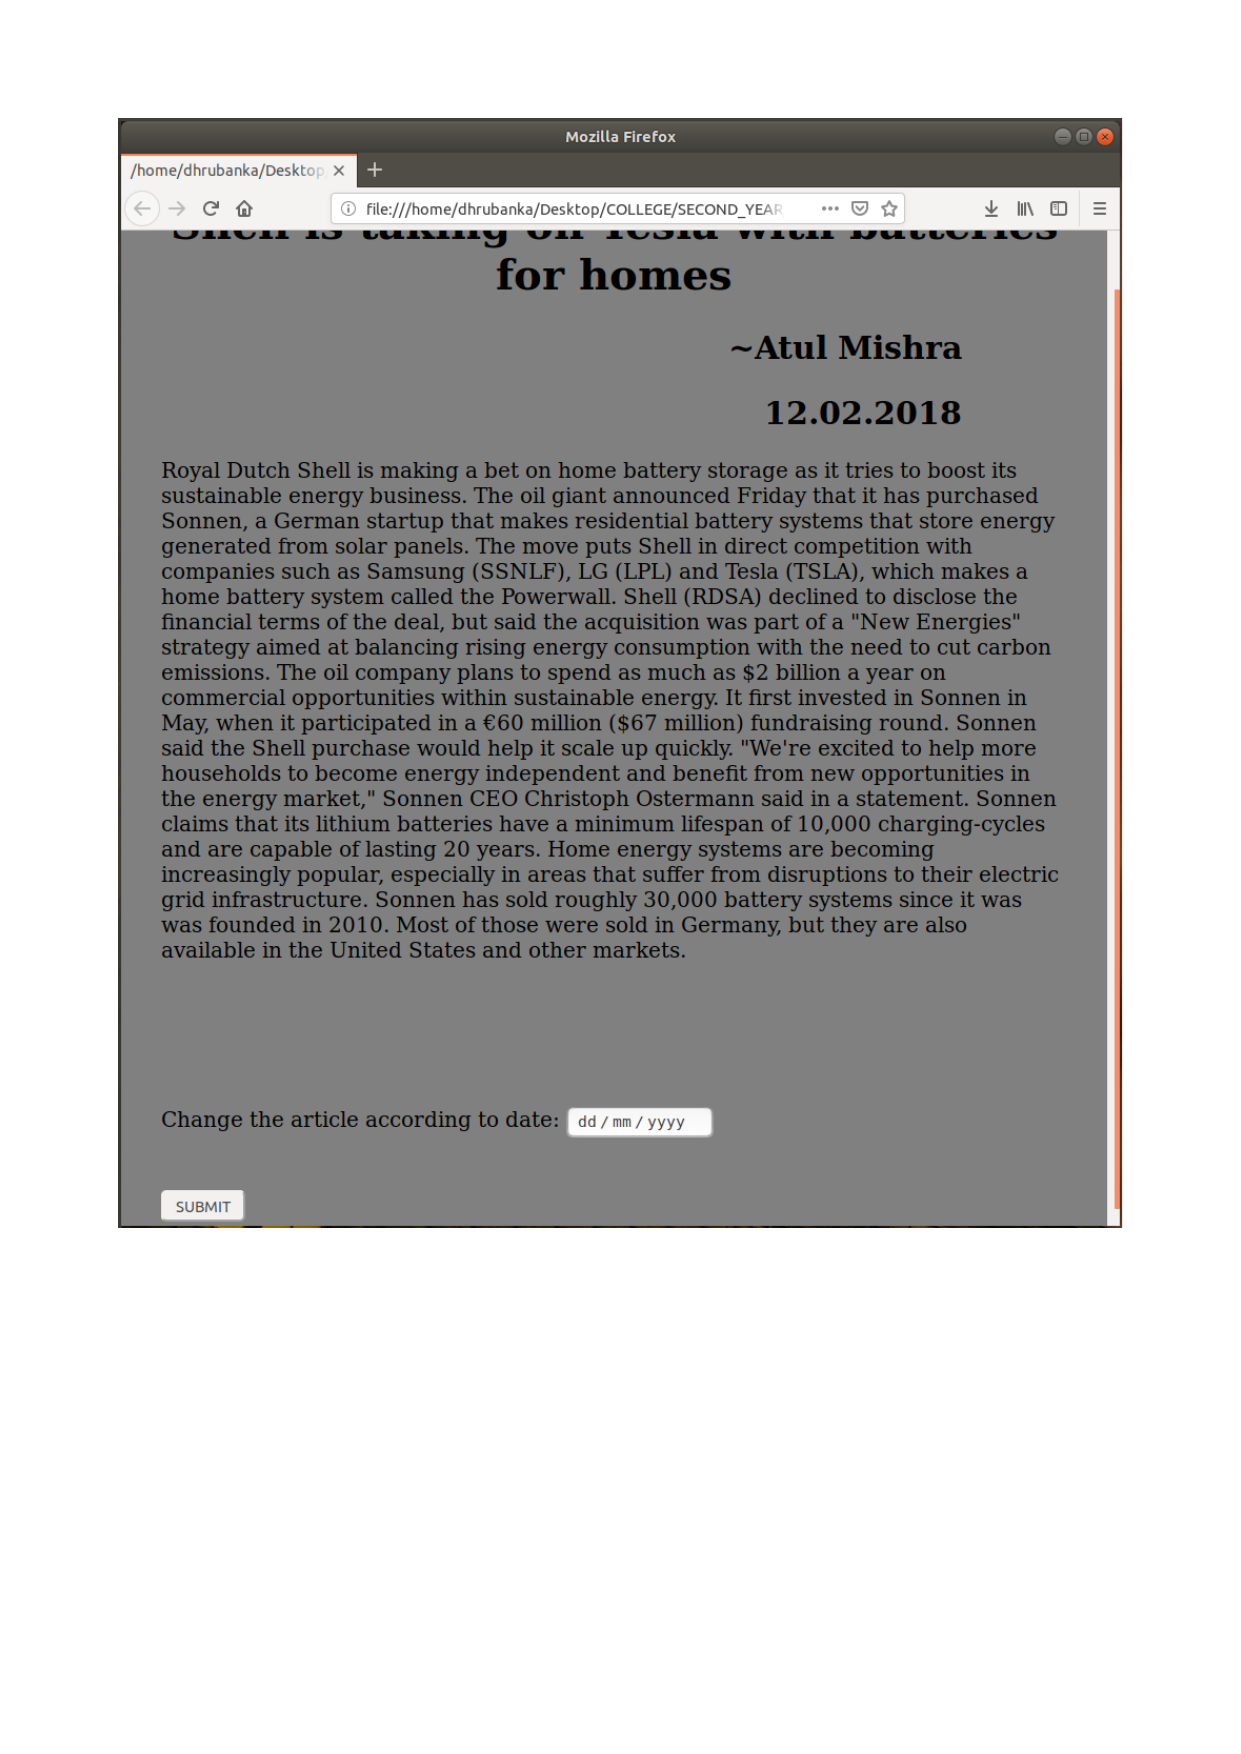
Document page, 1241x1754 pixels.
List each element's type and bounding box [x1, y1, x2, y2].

picture [118, 118, 1123, 1228]
